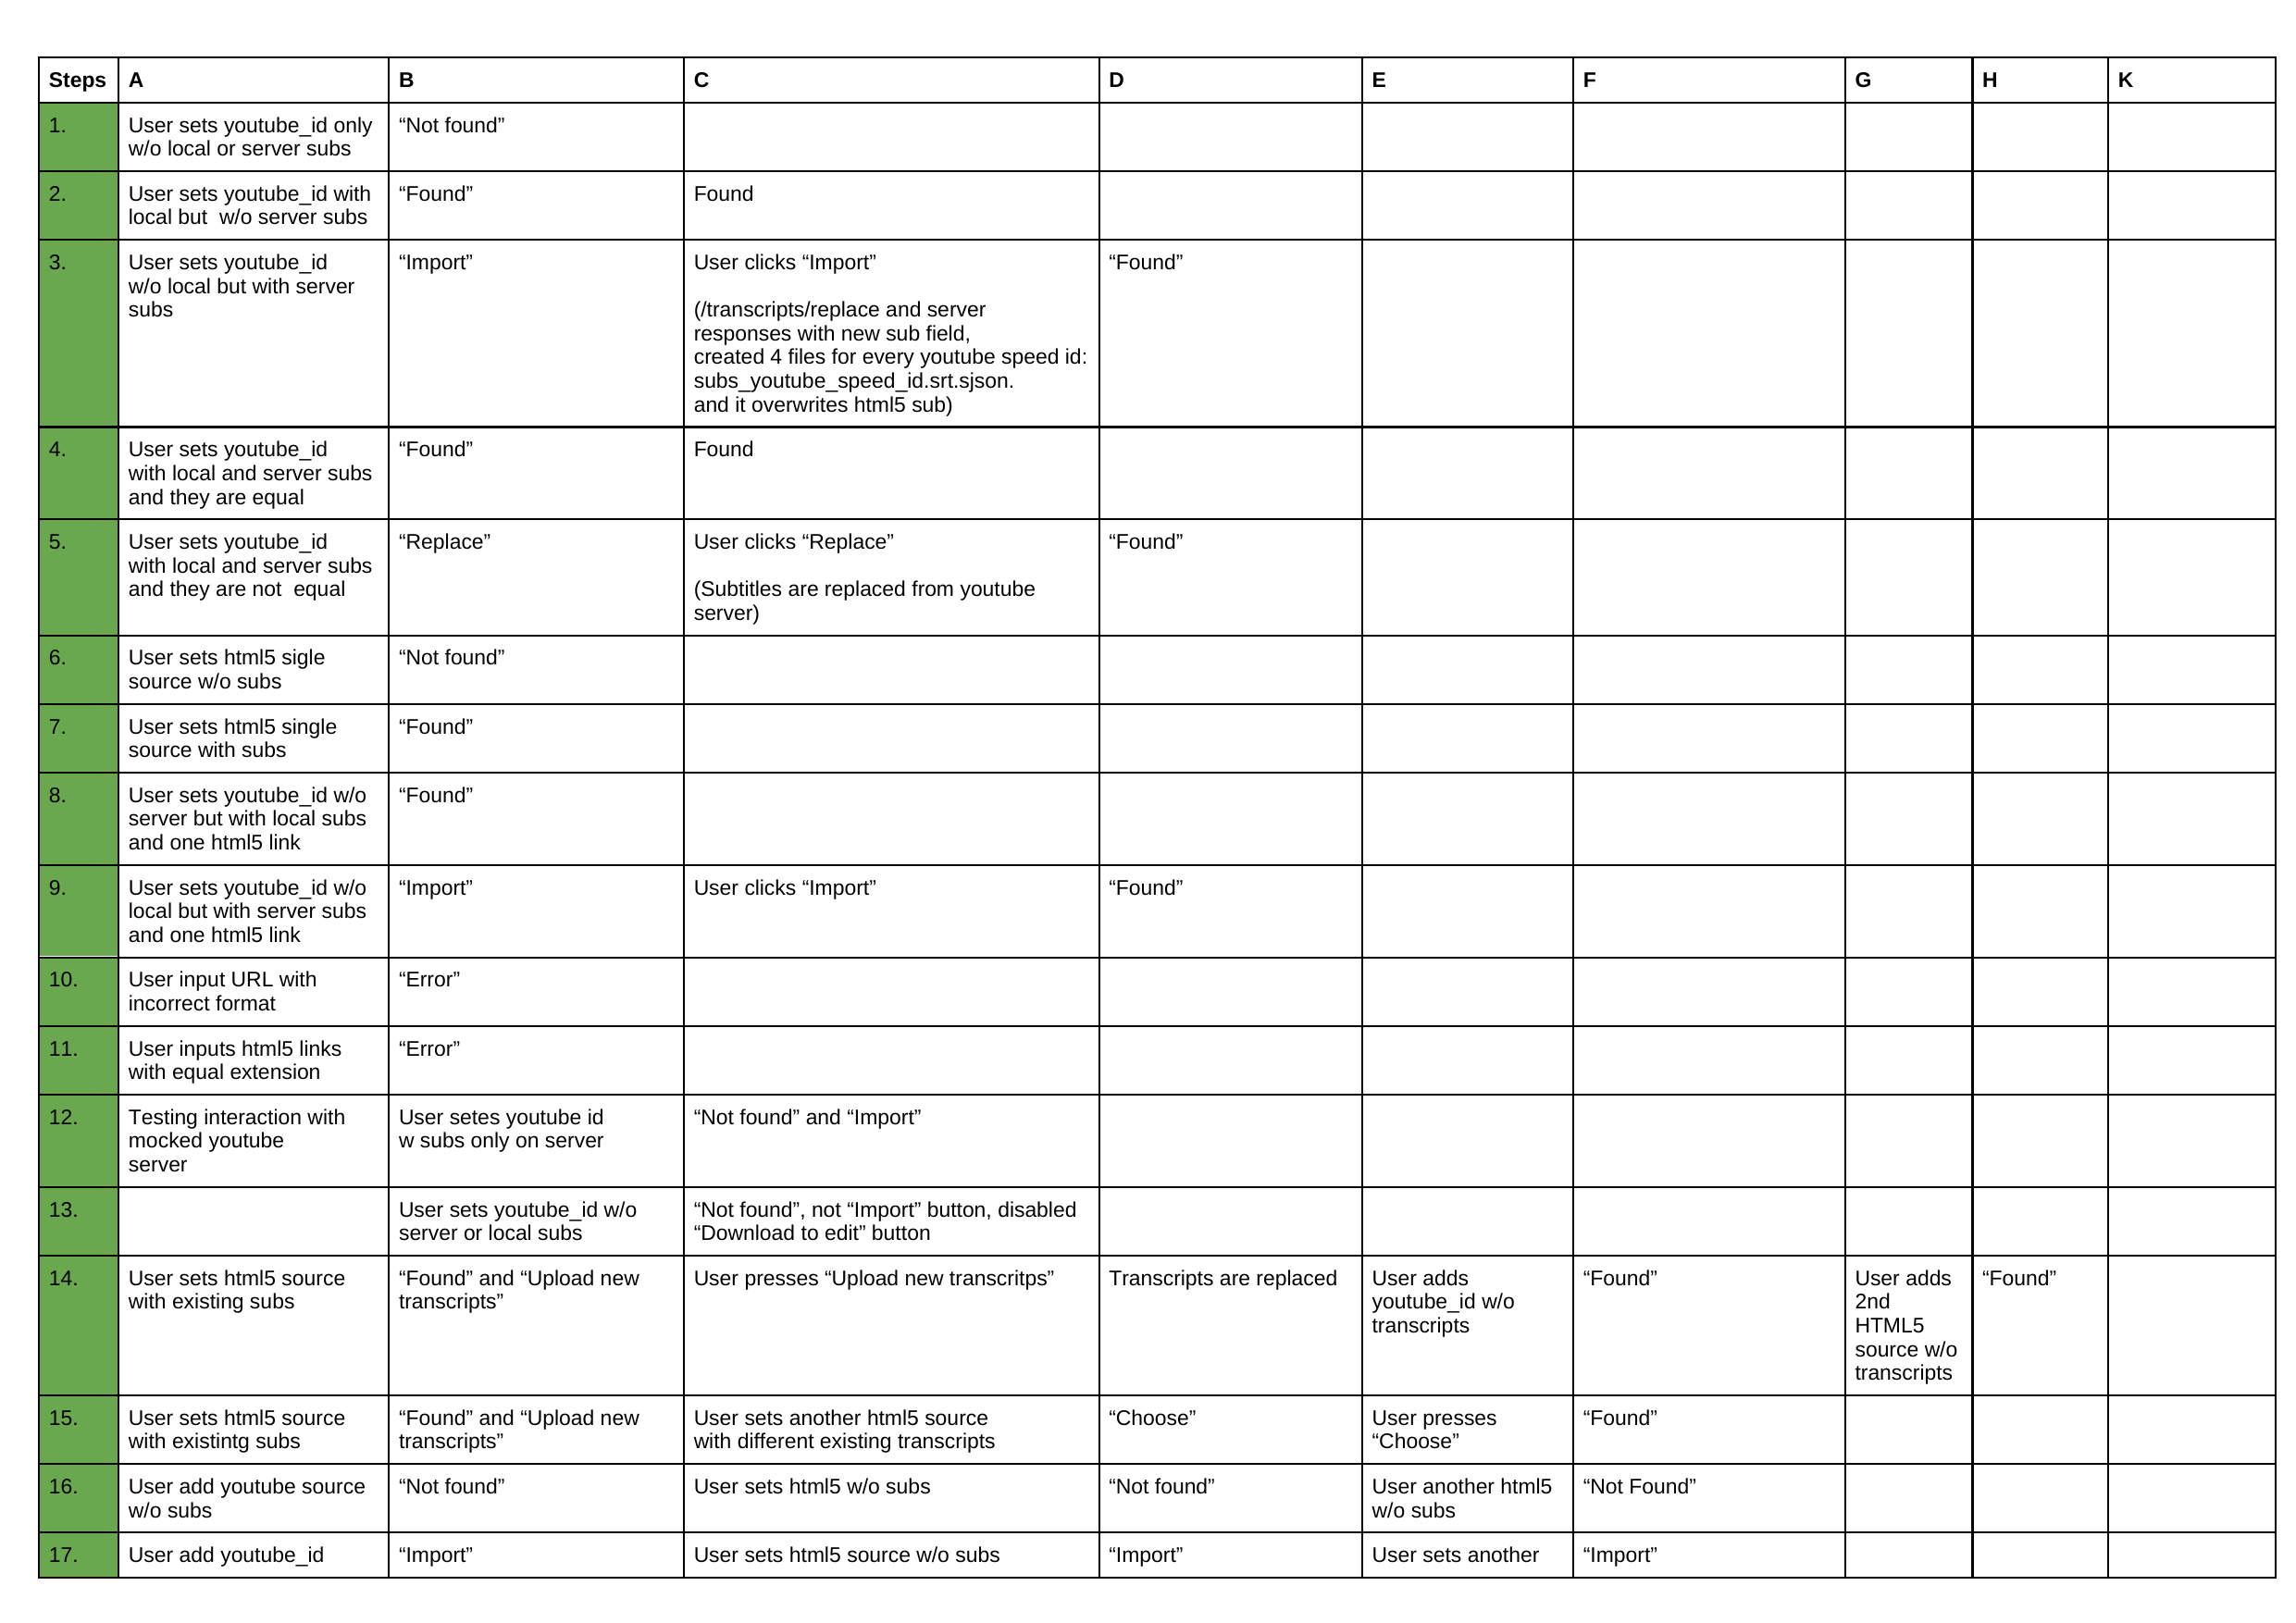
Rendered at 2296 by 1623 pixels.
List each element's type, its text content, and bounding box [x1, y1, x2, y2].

table_cell [1574, 1096, 1844, 1186]
table_cell “Found” [1974, 1257, 2107, 1394]
table_cell User sets another [1363, 1533, 1572, 1577]
table_cell [2109, 520, 2275, 635]
table_cell [1363, 104, 1572, 170]
table_header F [1574, 58, 1844, 102]
table_cell 5. [40, 520, 118, 635]
table_cell [1363, 705, 1572, 772]
table_cell User sets youtube_id w/o server or local subs [390, 1188, 683, 1255]
table_cell [1363, 637, 1572, 703]
table_cell [1846, 1396, 1971, 1463]
table_cell [2109, 104, 2275, 170]
table_cell [1974, 1465, 2107, 1531]
table_cell User sets youtube_id w/o local but with server subs and one html5 link [119, 866, 388, 956]
table_cell [1574, 428, 1844, 518]
table_cell [1974, 1533, 2107, 1577]
table_cell User sets youtube_id with local and server subs and they are not equal [119, 520, 388, 635]
table_cell [685, 104, 1098, 170]
table_header D [1100, 58, 1361, 102]
table_cell “Found” and “Upload new transcripts” [390, 1396, 683, 1463]
table_cell [2109, 1096, 2275, 1186]
table_cell [1574, 172, 1844, 239]
table_cell [1574, 1188, 1844, 1255]
table_cell “Found” [1100, 241, 1361, 426]
table_cell [1100, 104, 1361, 170]
table_cell “Not found” [390, 637, 683, 703]
table_cell “Not found” and “Import” [685, 1096, 1098, 1186]
table_cell [1846, 428, 1971, 518]
table_cell [1100, 637, 1361, 703]
table_cell “Not Found” [1574, 1465, 1844, 1531]
table_header B [390, 58, 683, 102]
table_cell “Found” [390, 172, 683, 239]
table_cell [1974, 705, 2107, 772]
table_cell [1846, 1533, 1971, 1577]
table_cell 6. [40, 637, 118, 703]
table_cell User add youtube_id [119, 1533, 388, 1577]
table_cell 2. [40, 172, 118, 239]
table_cell 13. [40, 1188, 118, 1255]
table_header Steps [40, 58, 118, 102]
table_cell [1846, 241, 1971, 426]
table_cell [2109, 866, 2275, 956]
table_cell “Not found” [390, 1465, 683, 1531]
table_cell [1846, 774, 1971, 864]
table_cell “Choose” [1100, 1396, 1361, 1463]
table_cell User sets html5 source with existintg subs [119, 1396, 388, 1463]
table_cell “Found” [1574, 1396, 1844, 1463]
table_cell “Found” [390, 774, 683, 864]
table_cell [119, 1188, 388, 1255]
table_cell [1574, 104, 1844, 170]
table_cell [1100, 428, 1361, 518]
table_cell User clicks “Import” (/transcripts/replace and server responses with new sub field, created 4 files for every youtube speed id: subs_youtube_speed_id.srt.sjson. and it overwrites html5 sub) [685, 241, 1098, 426]
table_cell [1100, 1027, 1361, 1094]
table_header C [685, 58, 1098, 102]
table_cell “Found” [390, 705, 683, 772]
table_cell User input URL with incorrect format [119, 959, 388, 1025]
table_cell [1363, 866, 1572, 956]
table_cell [685, 1027, 1098, 1094]
table_cell [685, 705, 1098, 772]
table_cell Found [685, 428, 1098, 518]
table_cell User inputs html5 links with equal extension [119, 1027, 388, 1094]
table_cell [1974, 520, 2107, 635]
table_cell [1974, 1096, 2107, 1186]
table_cell “Import” [390, 866, 683, 956]
table_cell Transcripts are replaced [1100, 1257, 1361, 1394]
table_cell [1846, 520, 1971, 635]
table_cell 10. [40, 959, 118, 1025]
table_cell [1363, 241, 1572, 426]
table_header G [1846, 58, 1971, 102]
table_cell [1574, 1027, 1844, 1094]
table_cell [1100, 172, 1361, 239]
table_cell 9. [40, 866, 118, 956]
table_cell User sets youtube_id with local but w/o server subs [119, 172, 388, 239]
table_cell [1363, 1027, 1572, 1094]
table_cell [1974, 172, 2107, 239]
table_cell User setes youtube id w subs only on server [390, 1096, 683, 1186]
table_cell “Found” and “Upload new transcripts” [390, 1257, 683, 1394]
table_cell [1974, 428, 2107, 518]
table_cell [1974, 104, 2107, 170]
table_cell [2109, 428, 2275, 518]
table_cell [1574, 774, 1844, 864]
table_cell [685, 637, 1098, 703]
table_cell [1846, 172, 1971, 239]
table_cell [2109, 241, 2275, 426]
table_cell User sets html5 sigle source w/o subs [119, 637, 388, 703]
table_cell 11. [40, 1027, 118, 1094]
table_cell [1574, 241, 1844, 426]
table_cell “Not found” [390, 104, 683, 170]
table_cell “Not found” [1100, 1465, 1361, 1531]
table_cell User add youtube source w/o subs [119, 1465, 388, 1531]
table_cell User sets html5 single source with subs [119, 705, 388, 772]
table_cell [1574, 959, 1844, 1025]
table_cell [1100, 774, 1361, 864]
table_cell [2109, 774, 2275, 864]
table_header H [1974, 58, 2107, 102]
table_cell User sets html5 source w/o subs [685, 1533, 1098, 1577]
table_cell User clicks “Import” [685, 866, 1098, 956]
table_cell 15. [40, 1396, 118, 1463]
table_cell 3. [40, 241, 118, 426]
table_cell 16. [40, 1465, 118, 1531]
table_cell [2109, 172, 2275, 239]
table_cell User sets youtube_id w/o server but with local subs and one html5 link [119, 774, 388, 864]
table_cell “Not found”, not “Import” button, disabled “Download to edit” button [685, 1188, 1098, 1255]
table_cell [1974, 241, 2107, 426]
table_cell [1846, 104, 1971, 170]
table_cell [685, 959, 1098, 1025]
table_cell [1363, 520, 1572, 635]
table_cell [1100, 1188, 1361, 1255]
table_cell [685, 774, 1098, 864]
table_cell [1574, 866, 1844, 956]
table_cell [2109, 959, 2275, 1025]
table_cell [1100, 705, 1361, 772]
table_cell User sets html5 source with existing subs [119, 1257, 388, 1394]
table_cell [2109, 637, 2275, 703]
table_cell “Error” [390, 1027, 683, 1094]
table_cell User clicks “Replace” (Subtitles are replaced from youtube server) [685, 520, 1098, 635]
table_cell User another html5 w/o subs [1363, 1465, 1572, 1531]
table_cell [1100, 959, 1361, 1025]
table_cell “Found” [1574, 1257, 1844, 1394]
table_cell [2109, 1533, 2275, 1577]
table_cell [2109, 1027, 2275, 1094]
table_cell [1974, 866, 2107, 956]
table_cell [1363, 1096, 1572, 1186]
table_cell [1846, 959, 1971, 1025]
table_cell [1846, 1188, 1971, 1255]
table_cell [1363, 959, 1572, 1025]
table_cell User sets youtube_id w/o local but with server subs [119, 241, 388, 426]
table_cell 17. [40, 1533, 118, 1577]
table_cell [2109, 1465, 2275, 1531]
table_cell [1846, 705, 1971, 772]
table_cell [2109, 705, 2275, 772]
table_cell [1846, 637, 1971, 703]
table_cell “Found” [1100, 520, 1361, 635]
table_cell User adds youtube_id w/o transcripts [1363, 1257, 1572, 1394]
table_cell 4. [40, 428, 118, 518]
table_cell [2109, 1396, 2275, 1463]
table_cell 12. [40, 1096, 118, 1186]
table_cell 1. [40, 104, 118, 170]
table_cell “Import” [1574, 1533, 1844, 1577]
table_cell [1846, 866, 1971, 956]
table_cell User presses “Choose” [1363, 1396, 1572, 1463]
table_cell [1846, 1027, 1971, 1094]
table_cell User sets another html5 source with different existing transcripts [685, 1396, 1098, 1463]
table_cell User adds 2nd HTML5 source w/o transcripts [1846, 1257, 1971, 1394]
table_cell “Import” [390, 241, 683, 426]
table_cell [1974, 637, 2107, 703]
table_cell [1363, 172, 1572, 239]
table_cell [1363, 1188, 1572, 1255]
table_cell [1574, 705, 1844, 772]
table_cell User presses “Upload new transcritps” [685, 1257, 1098, 1394]
table_header K [2109, 58, 2275, 102]
table_cell [1363, 774, 1572, 864]
table_cell “Replace” [390, 520, 683, 635]
table_cell “Found” [390, 428, 683, 518]
table_cell [2109, 1257, 2275, 1394]
table_header A [119, 58, 388, 102]
table_cell [1974, 1396, 2107, 1463]
table_cell Testing interaction with mocked youtube server [119, 1096, 388, 1186]
table_cell 8. [40, 774, 118, 864]
table_header E [1363, 58, 1572, 102]
table_cell “Error” [390, 959, 683, 1025]
table_cell [1846, 1096, 1971, 1186]
table_cell 7. [40, 705, 118, 772]
table_cell [1974, 959, 2107, 1025]
table_cell [1846, 1465, 1971, 1531]
table_cell [1974, 1188, 2107, 1255]
table_cell [1100, 1096, 1361, 1186]
table_cell User sets youtube_id only w/o local or server subs [119, 104, 388, 170]
table_cell “Import” [390, 1533, 683, 1577]
table_cell [1974, 774, 2107, 864]
table_cell User sets html5 w/o subs [685, 1465, 1098, 1531]
table_cell “Found” [1100, 866, 1361, 956]
table_cell [1574, 637, 1844, 703]
table_cell User sets youtube_id with local and server subs and they are equal [119, 428, 388, 518]
table_cell [1974, 1027, 2107, 1094]
table_cell [2109, 1188, 2275, 1255]
table_cell [1363, 428, 1572, 518]
table_cell Found [685, 172, 1098, 239]
table_cell 14. [40, 1257, 118, 1394]
table_cell “Import” [1100, 1533, 1361, 1577]
table_cell [1574, 520, 1844, 635]
